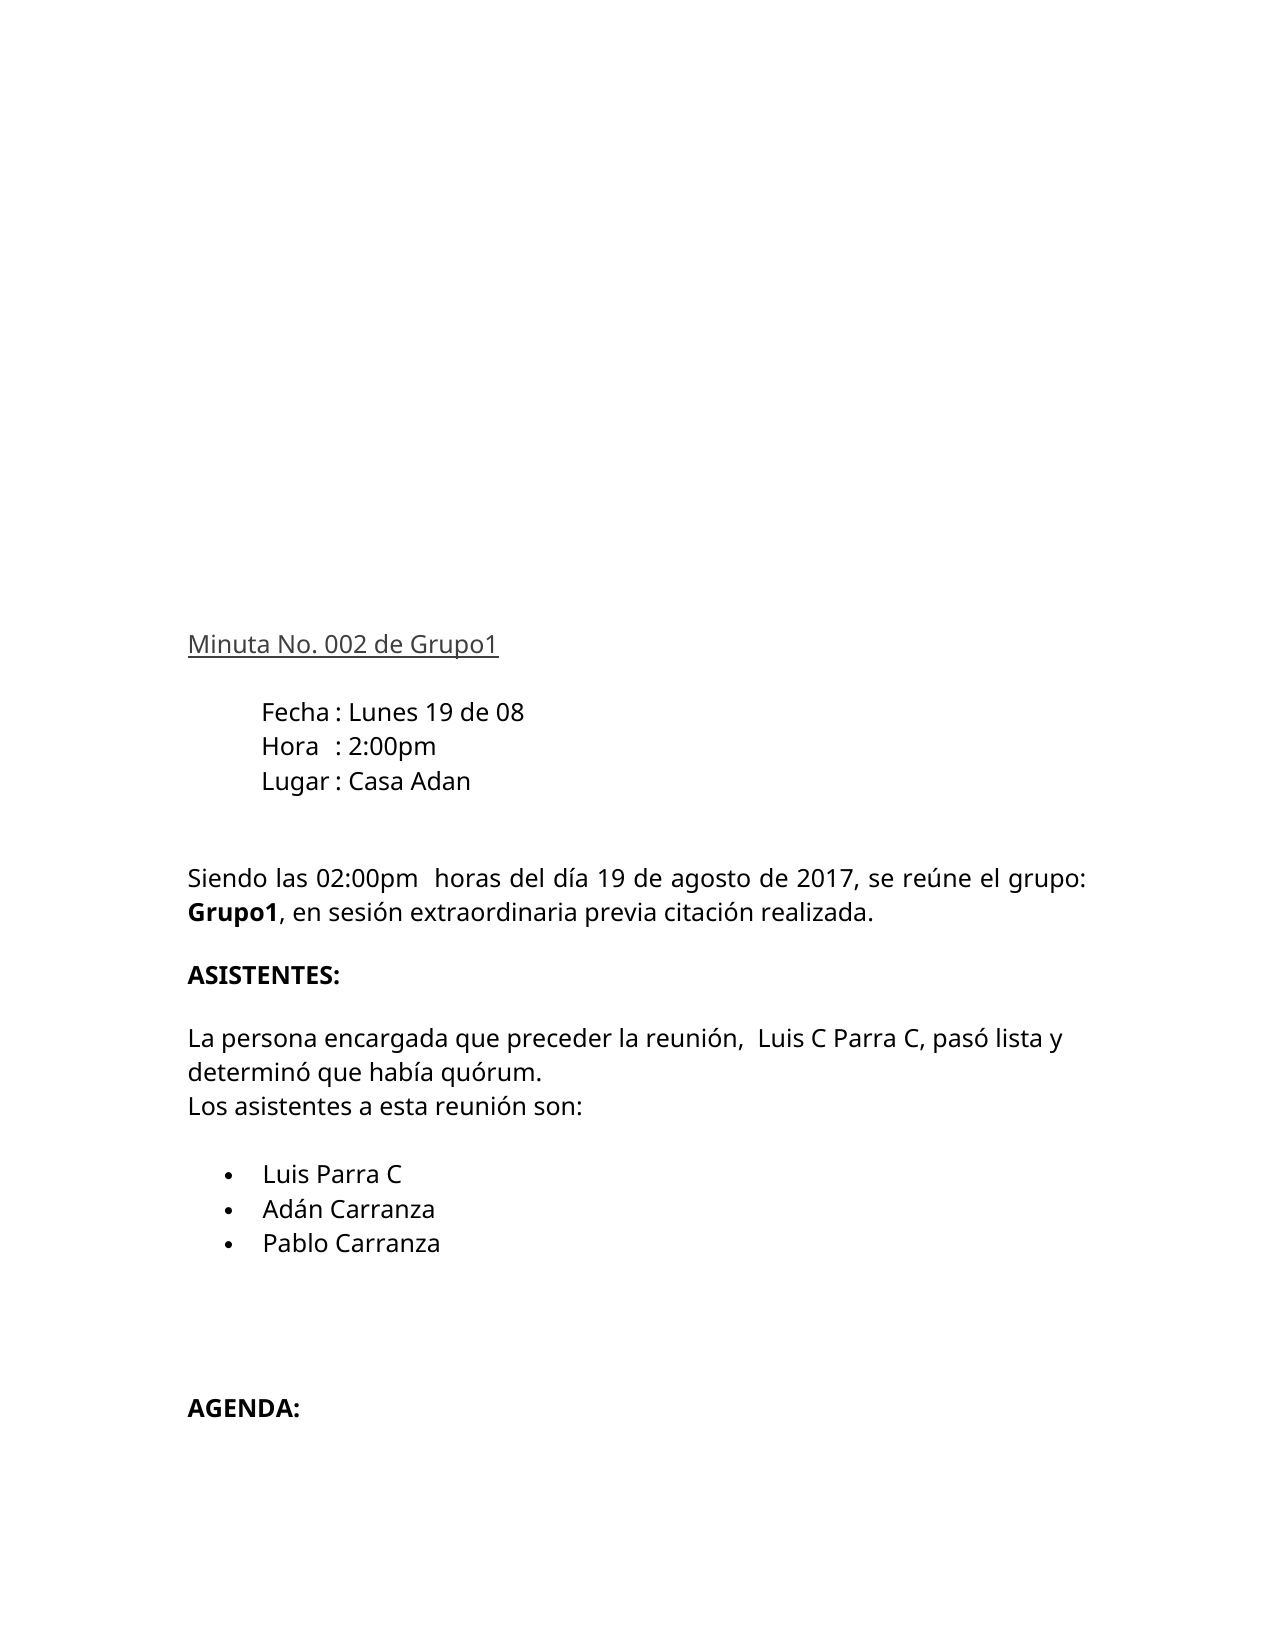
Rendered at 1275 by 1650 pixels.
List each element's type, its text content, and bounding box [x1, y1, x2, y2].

list Luis Parra C [225, 1157, 1087, 1191]
text Hora : 2:00pm [187, 729, 1087, 763]
text AGENDA: [187, 1391, 1087, 1425]
text ASISTENTES: [187, 958, 1087, 992]
list Adán Carranza [225, 1191, 1087, 1225]
text Siendo las 02:00pm horas del día 19 de agosto de 2017, se reúne el grupo: Grupo1, en sesión extraordinaria previa citación realizada. [187, 860, 1087, 928]
text Los asistentes a esta reunión son: [187, 1089, 1087, 1123]
text Lugar : Casa Adan [187, 763, 1087, 797]
text Minuta No. 002 de Grupo1 [187, 627, 1087, 661]
text La persona encargada que preceder la reunión, Luis C Parra C, pasó lista y determinó que había quórum. [187, 1021, 1087, 1089]
text Fecha : Lunes 19 de 08 [187, 695, 1087, 729]
list Pablo Carranza [225, 1225, 1087, 1259]
